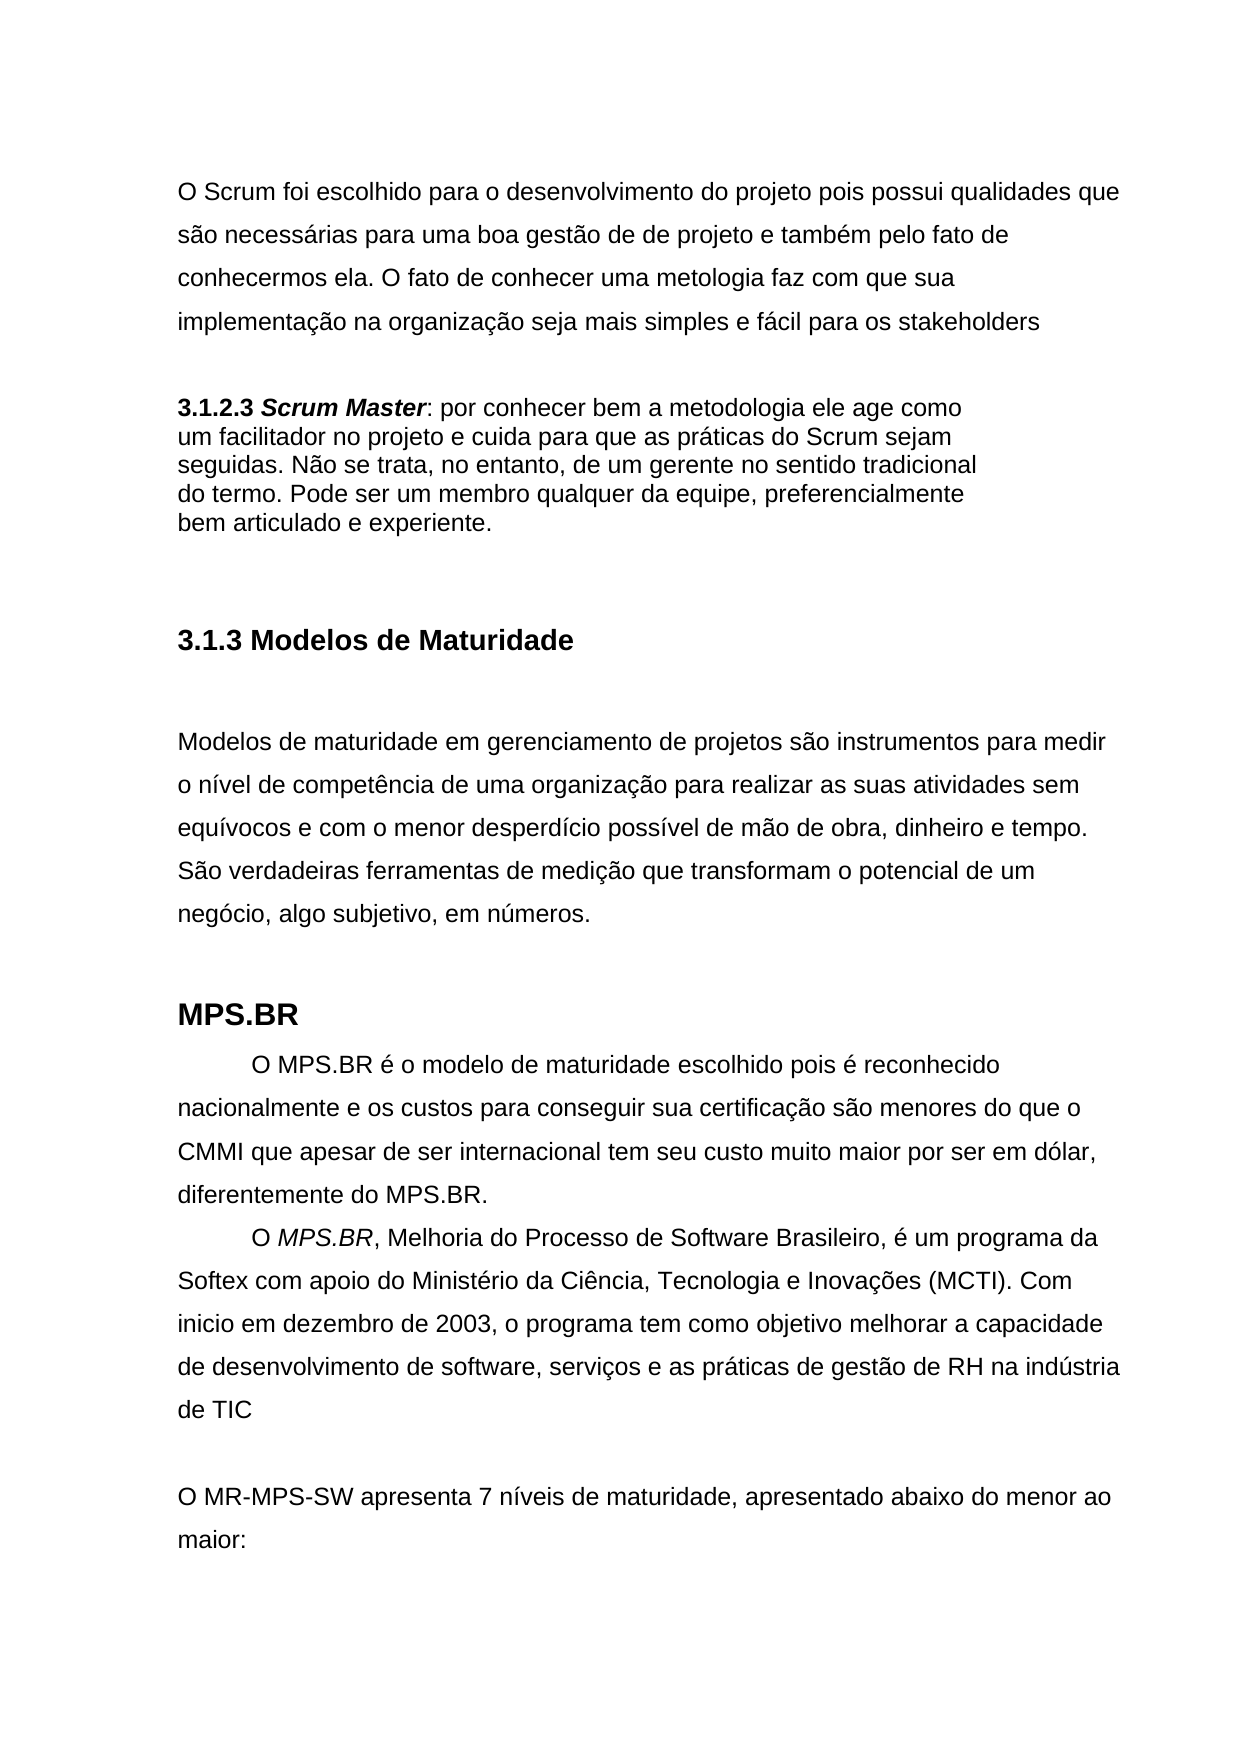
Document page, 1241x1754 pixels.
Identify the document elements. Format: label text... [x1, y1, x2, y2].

text MPS.BR [177, 996, 1122, 1032]
text Modelos de maturidade em gerenciamento de projetos são instrumentos para medir o nível de competência de uma organização para realizar as suas atividades sem equívocos e com o menor desperdício possível de mão de obra, dinheiro e tempo. São verdadeiras ferramentas de medição que transformam o potencial de um negócio, algo subjetivo, em números. [177, 727, 1122, 928]
text seguidas. Não se trata, no entanto, de um gerente no sentido tradicional [177, 450, 1122, 479]
text O MPS.BR é o modelo de maturidade escolhido pois é reconhecido nacionalmente e os custos para conseguir sua certificação são menores do que o CMMI que apesar de ser internacional tem seu custo muito maior por ser em dólar, diferentemente do MPS.BR. [177, 1050, 1122, 1208]
text um facilitador no projeto e cuida para que as práticas do Scrum sejam [177, 422, 1122, 450]
text 3.1.2.3 Scrum Master: por conhecer bem a metodologia ele age como [177, 393, 1122, 422]
text bem articulado e experiente. [177, 508, 1122, 537]
text O MPS.BR, Melhoria do Processo de Software Brasileiro, é um programa da Softex com apoio do Ministério da Ciência, Tecnologia e Inovações (MCTI). Com inicio em dezembro de 2003, o programa tem como objetivo melhorar a capacidade de desenvolvimento de software, serviços e as práticas de gestão de RH na indústria de TIC [177, 1223, 1122, 1424]
text O MR-MPS-SW apresenta 7 níveis de maturidade, apresentado abaixo do menor ao maior: [177, 1482, 1122, 1553]
text do termo. Pode ser um membro qualquer da equipe, preferencialmente [177, 479, 1122, 508]
text 3.1.3 Modelos de Maturidade [177, 623, 1122, 656]
text O Scrum foi escolhido para o desenvolvimento do projeto pois possui qualidades que são necessárias para uma boa gestão de de projeto e também pelo fato de conhecermos ela. O fato de conhecer uma metologia faz com que sua implementação na organização seja mais simples e fácil para os stakeholders [177, 177, 1122, 335]
